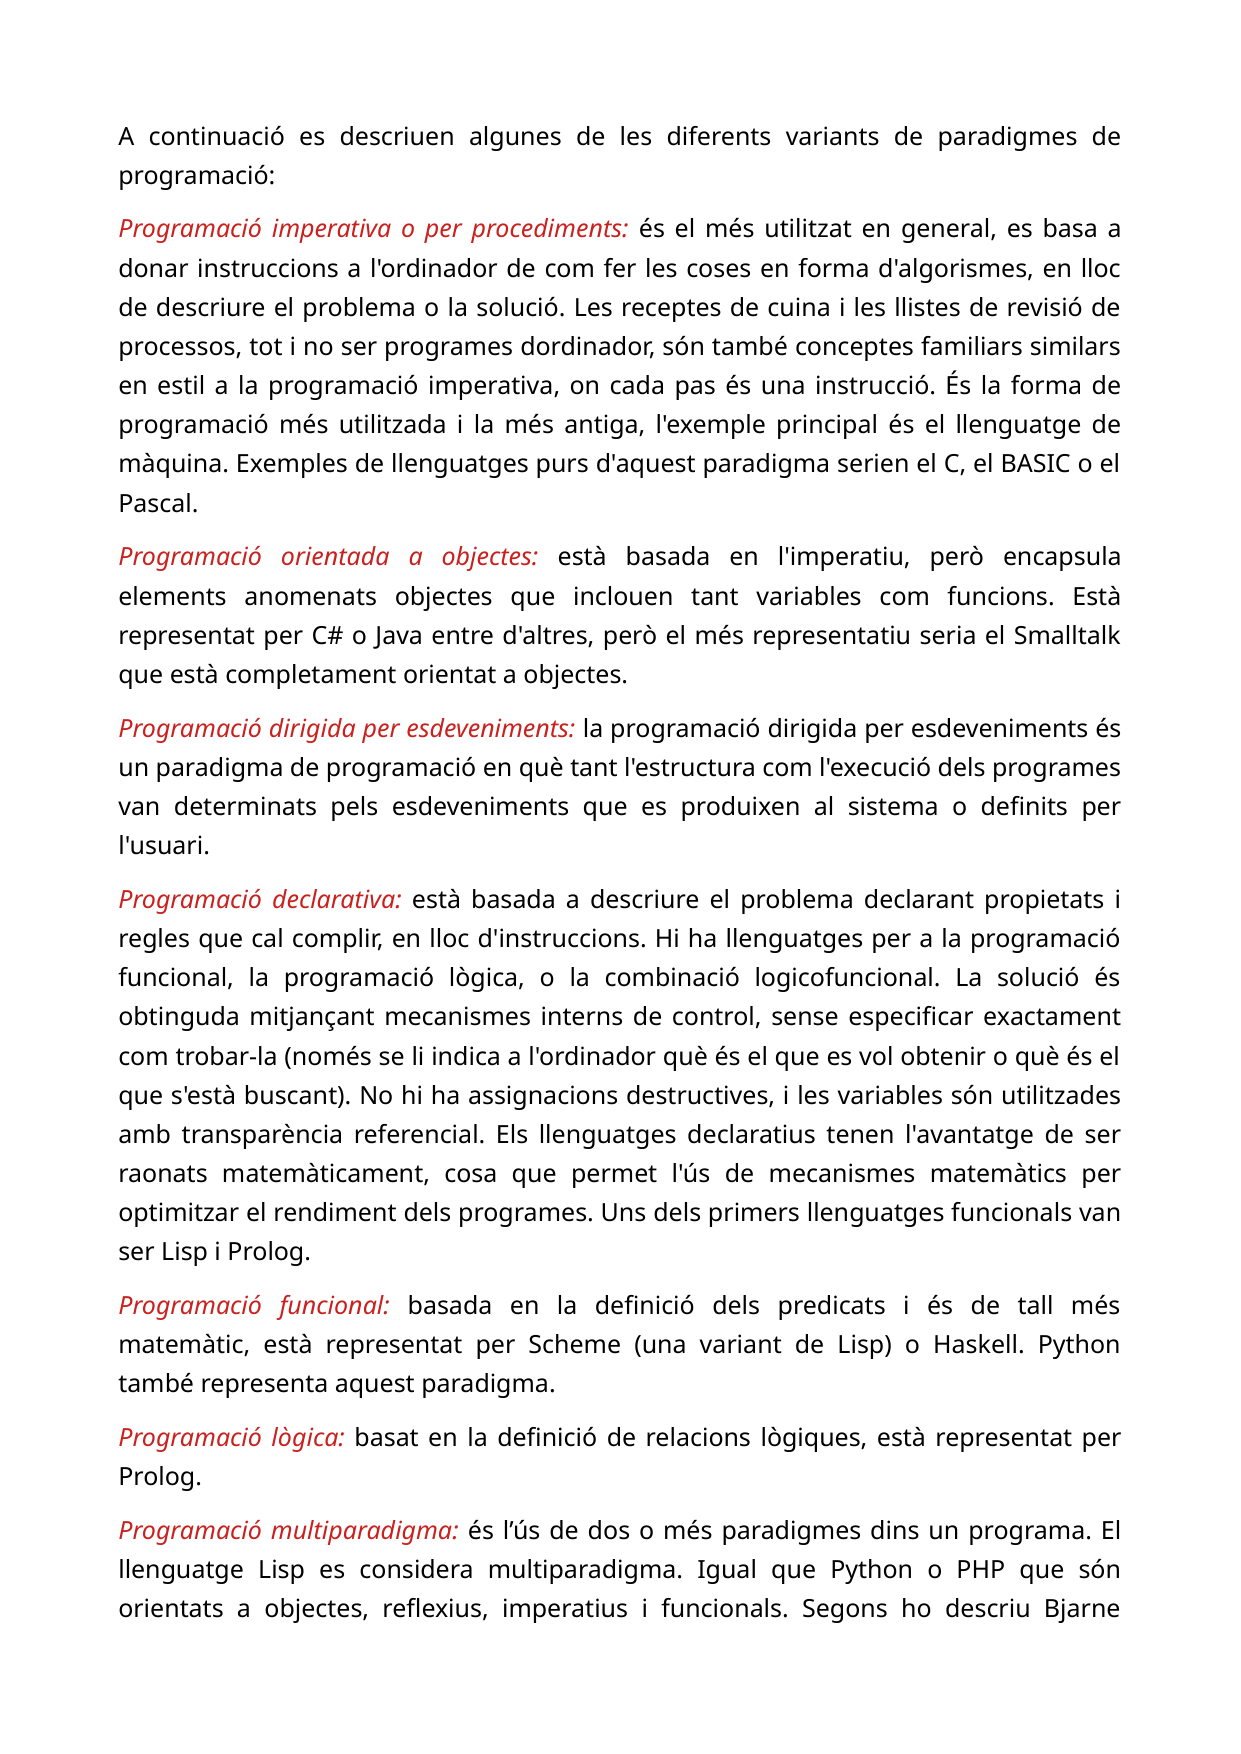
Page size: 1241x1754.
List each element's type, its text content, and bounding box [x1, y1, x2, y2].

text Programació orientada a objectes: està basada en l'imperatiu, però encapsula elements anomenats objectes que inclouen tant variables com funcions. Està representat per C# o Java entre d'altres, però el més representatiu seria el Smalltalk que està completament orientat a objectes. [118, 539, 1122, 691]
text Programació funcional: basada en la definició dels predicats i és de tall més matemàtic, està representat per Scheme (una variant de Lisp) o Haskell. Python també representa aquest paradigma. [118, 1288, 1122, 1400]
text Programació dirigida per esdeveniments: la programació dirigida per esdeveniments és un paradigma de programació en què tant l'estructura com l'execució dels programes van determinats pels esdeveniments que es produixen al sistema o definits per l'usuari. [118, 710, 1122, 862]
text Programació imperativa o per procediments: és el més utilitzat en general, es basa a donar instruccions a l'ordinador de com fer les coses en forma d'algorismes, en lloc de descriure el problema o la solució. Les receptes de cuina i les llistes de revisió de processos, tot i no ser programes dordinador, són també conceptes familiars similars en estil a la programació imperativa, on cada pas és una instrucció. És la forma de programació més utilitzada i la més antiga, l'exemple principal és el llenguatge de màquina. Exemples de llenguatges purs d'aquest paradigma serien el C, el BASIC o el Pascal. [118, 211, 1122, 519]
text Programació lògica: basat en la definició de relacions lògiques, està representat per Prolog. [118, 1420, 1122, 1493]
text Programació multiparadigma: és l’ús de dos o més paradigmes dins un programa. El llenguatge Lisp es considera multiparadigma. Igual que Python o PHP que són orientats a objectes, reflexius, imperatius i funcionals. Segons ho descriu Bjarne [118, 1513, 1122, 1625]
text Programació declarativa: està basada a descriure el problema declarant propietats i regles que cal complir, en lloc d'instruccions. Hi ha llenguatges per a la programació funcional, la programació lògica, o la combinació logicofuncional. La solució és obtinguda mitjançant mecanismes interns de control, sense especificar exactament com trobar-la (només se li indica a l'ordinador què és el que es vol obtenir o què és el que s'està buscant). No hi ha assignacions destructives, i les variables són utilitzades amb transparència referencial. Els llenguatges declaratius tenen l'avantatge de ser raonats matemàticament, cosa que permet l'ús de mecanismes matemàtics per optimitzar el rendiment dels programes. Uns dels primers llenguatges funcionals van ser Lisp i Prolog. [118, 881, 1122, 1268]
text A continuació es descriuen algunes de les diferents variants de paradigmes de programació: [118, 118, 1122, 191]
